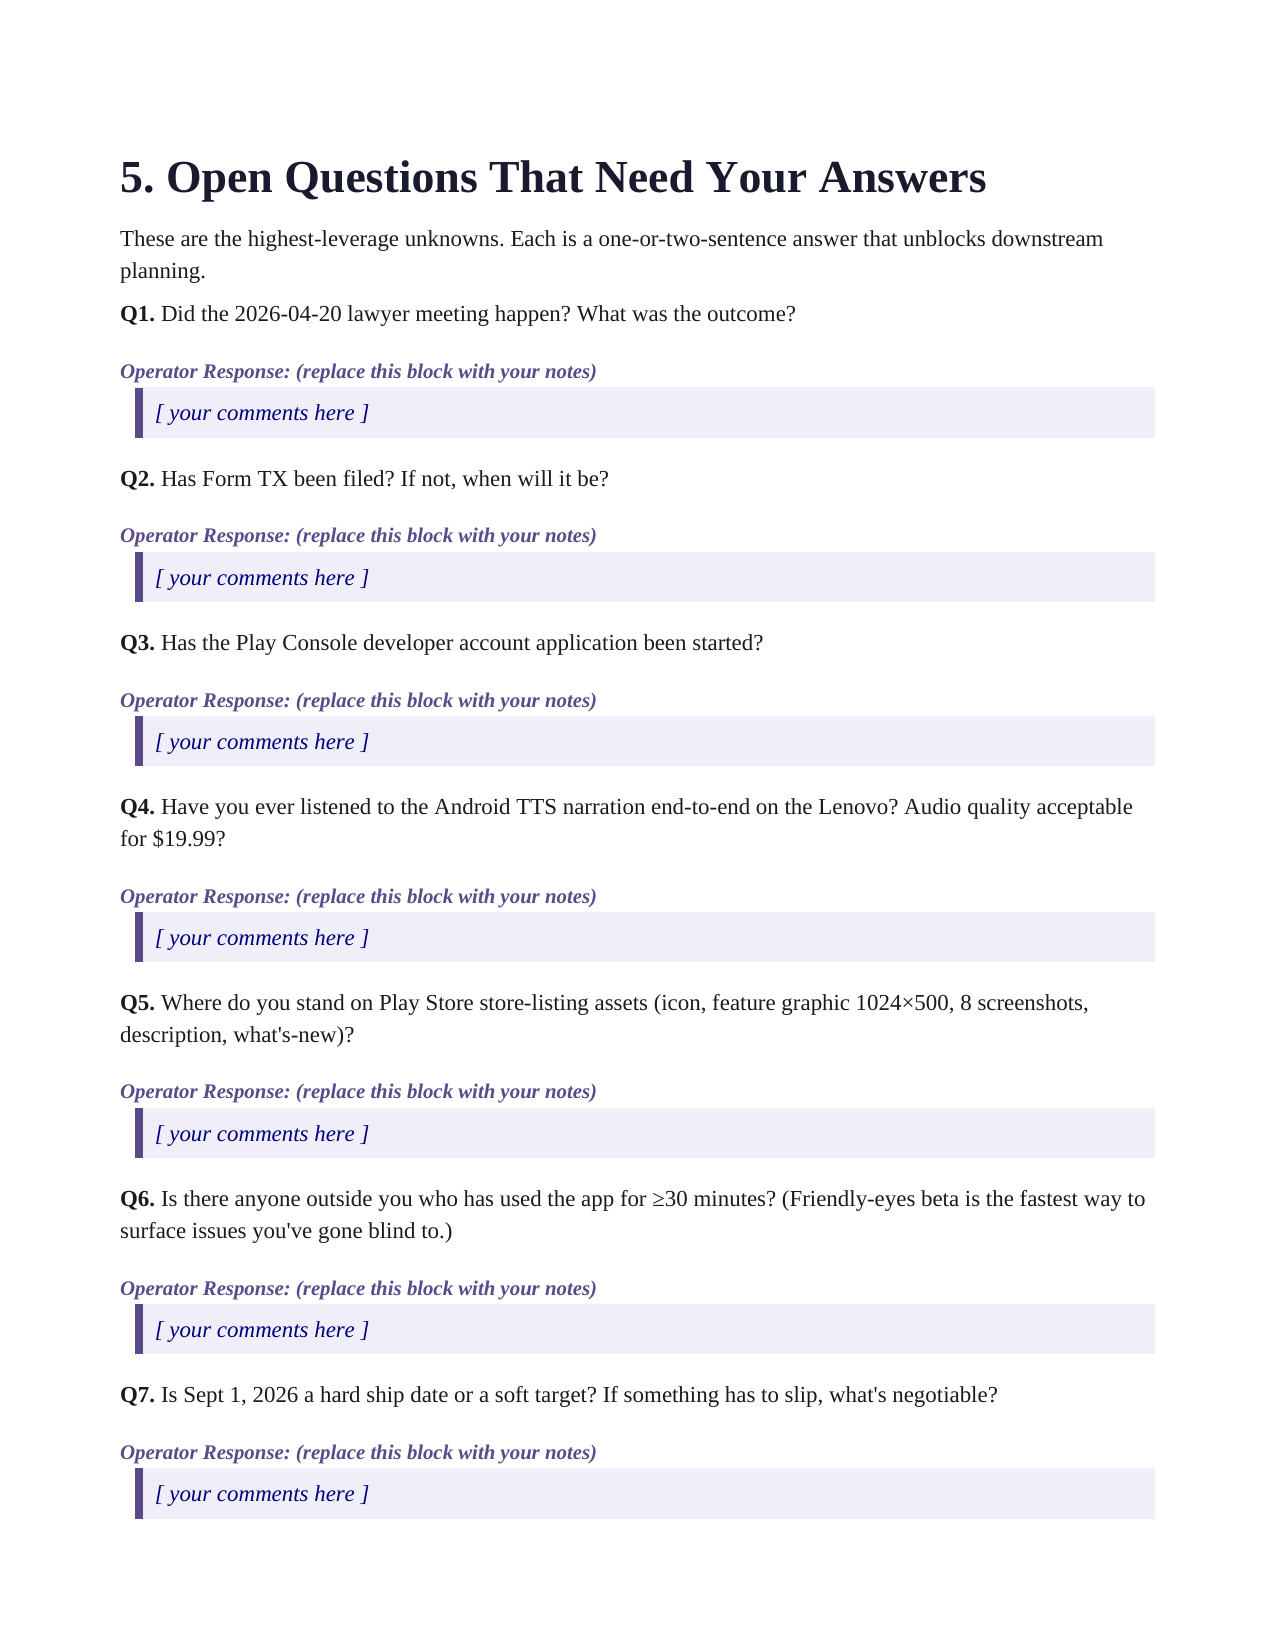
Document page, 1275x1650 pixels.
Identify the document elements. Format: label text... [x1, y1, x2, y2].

text Q6. Is there anyone outside you who has used the app for ≥30 minutes? (Friendly-eyes beta is the fastest way to surface issues you've gone blind to.) [120, 1185, 1155, 1243]
text [ your comments here ] [143, 1108, 1155, 1158]
text [ your comments here ] [143, 552, 1155, 602]
text Operator Response: (replace this block with your notes) [120, 1275, 1155, 1299]
text Operator Response: (replace this block with your notes) [120, 523, 1155, 547]
text Q1. Did the 2026-04-20 lawyer meeting happen? What was the outcome? [120, 300, 1155, 327]
text Operator Response: (replace this block with your notes) [120, 883, 1155, 908]
text [ your comments here ] [143, 1304, 1155, 1354]
text These are the highest-leverage unknowns. Each is a one-or-two-sentence answer that unblocks downstream planning. [120, 225, 1155, 283]
text Operator Response: (replace this block with your notes) [120, 1079, 1155, 1103]
text Q4. Have you ever listened to the Android TTS narration end-to-end on the Lenovo? Audio quality acceptable for $19.99? [120, 793, 1155, 851]
text Q7. Is Sept 1, 2026 a hard ship date or a soft target? If something has to slip, what's negotiable? [120, 1381, 1155, 1408]
text [ your comments here ] [143, 912, 1155, 962]
subtitle 5. Open Questions That Need Your Answers [120, 150, 1155, 203]
text Q5. Where do you stand on Play Store store-listing assets (icon, feature graphic 1024×500, 8 screenshots, description, what's-new)? [120, 989, 1155, 1047]
text [ your comments here ] [135, 387, 1155, 438]
text [ your comments here ] [143, 1468, 1155, 1519]
text Q2. Has Form TX been filed? If not, when will it be? [120, 465, 1155, 491]
text Operator Response: (replace this block with your notes) [120, 359, 1155, 383]
text Operator Response: (replace this block with your notes) [120, 1440, 1155, 1464]
text Operator Response: (replace this block with your notes) [120, 688, 1155, 712]
text Q3. Has the Play Console developer account application been started? [120, 629, 1155, 655]
text [ your comments here ] [143, 716, 1155, 766]
